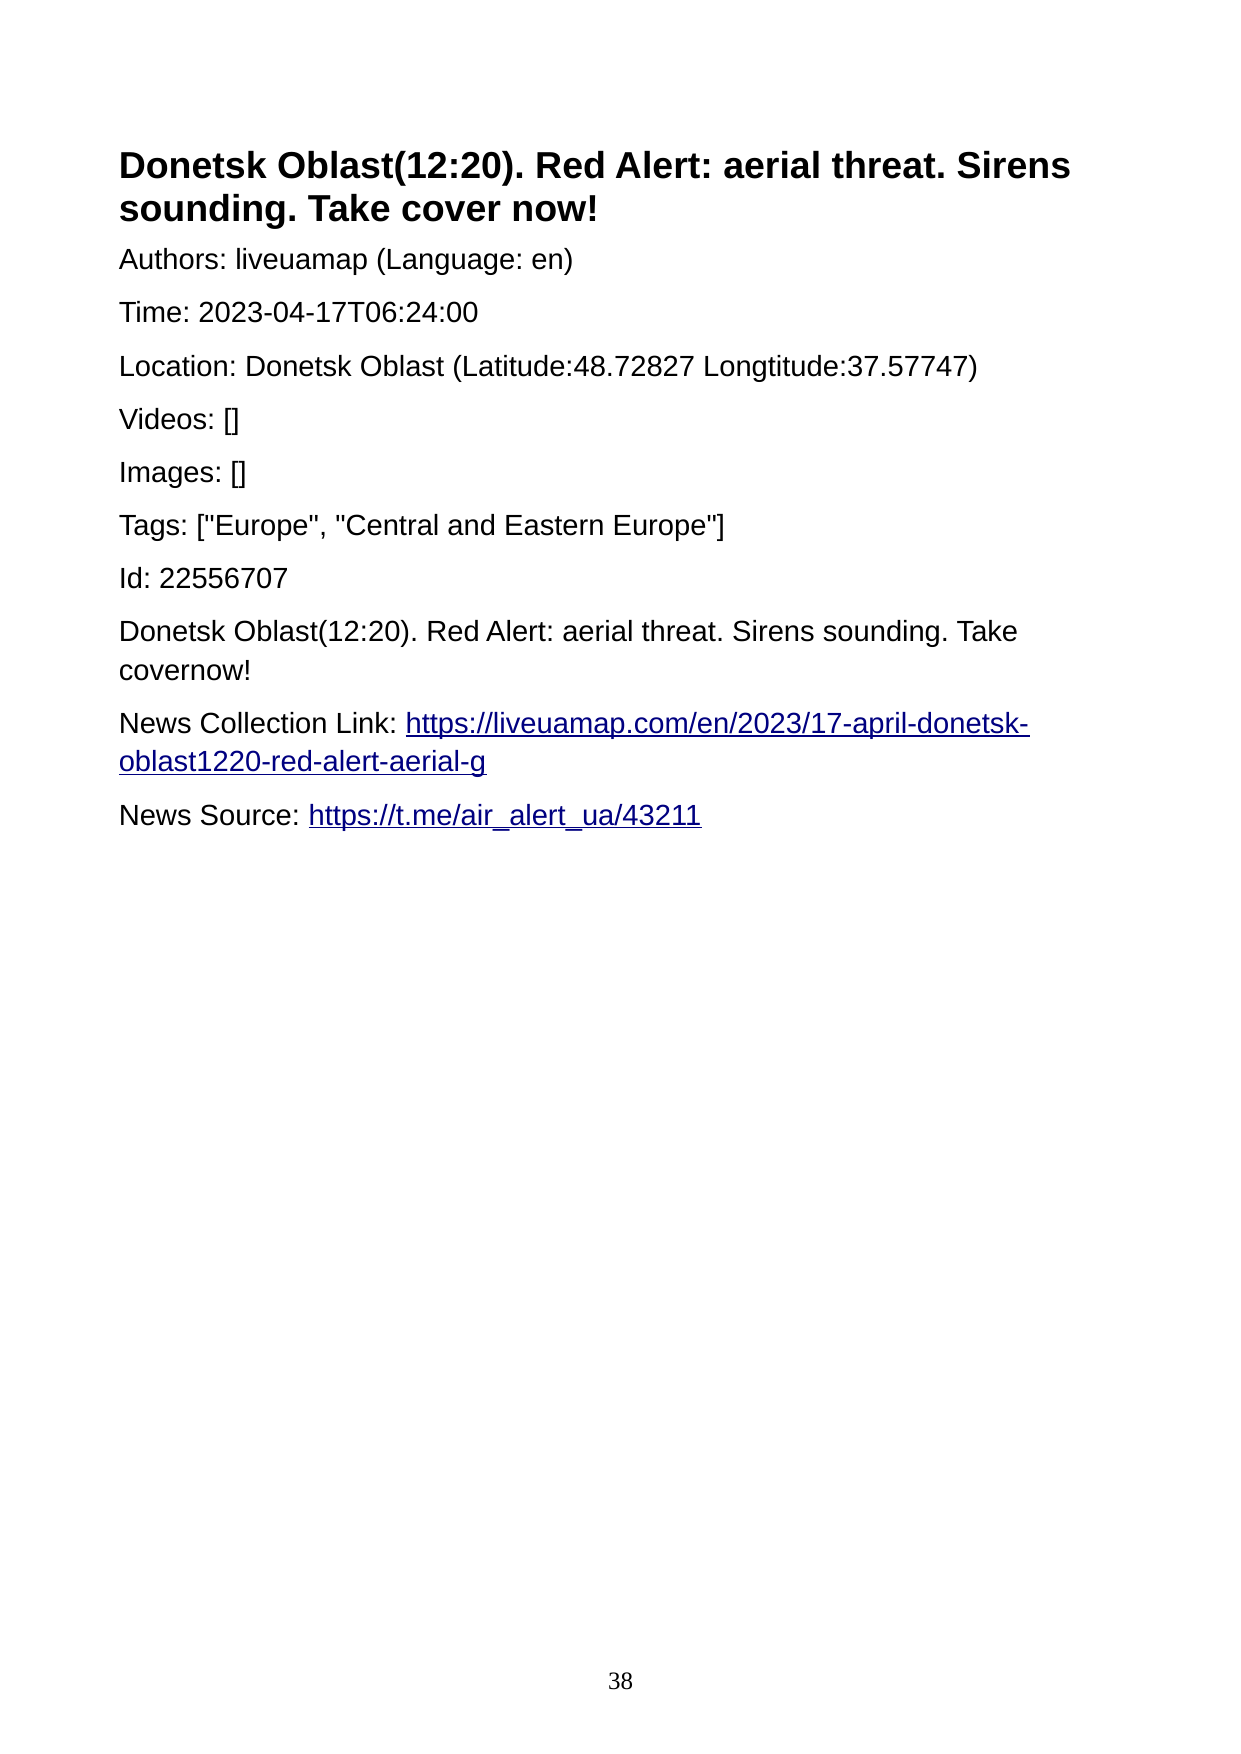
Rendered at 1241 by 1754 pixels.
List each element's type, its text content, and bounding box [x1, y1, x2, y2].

text Location: Donetsk Oblast (Latitude:48.72827 Longtitude:37.57747) [118, 348, 1122, 382]
text Donetsk Oblast(12:20). Red Alert: aerial threat. Sirens sounding. Take covernow! [118, 614, 1122, 686]
text Id: 22556707 [118, 561, 1122, 594]
text Time: 2023-04-17T06:24:00 [118, 295, 1122, 329]
subtitle Donetsk Oblast(12:20). Red Alert: aerial threat. Sirens sounding. Take cover now! [118, 143, 1122, 230]
text Authors: liveuamap (Language: en) [118, 242, 1122, 276]
text Videos: [] [118, 402, 1122, 435]
text Tags: ["Europe", "Central and Eastern Europe"] [118, 508, 1122, 541]
text News Collection Link: https://liveuamap.com/en/2023/17-april-donetsk-oblast1220-red-alert-aerial-g [118, 706, 1122, 778]
text News Source: https://t.me/air_alert_ua/43211 [118, 797, 1122, 831]
text Images: [] [118, 455, 1122, 488]
